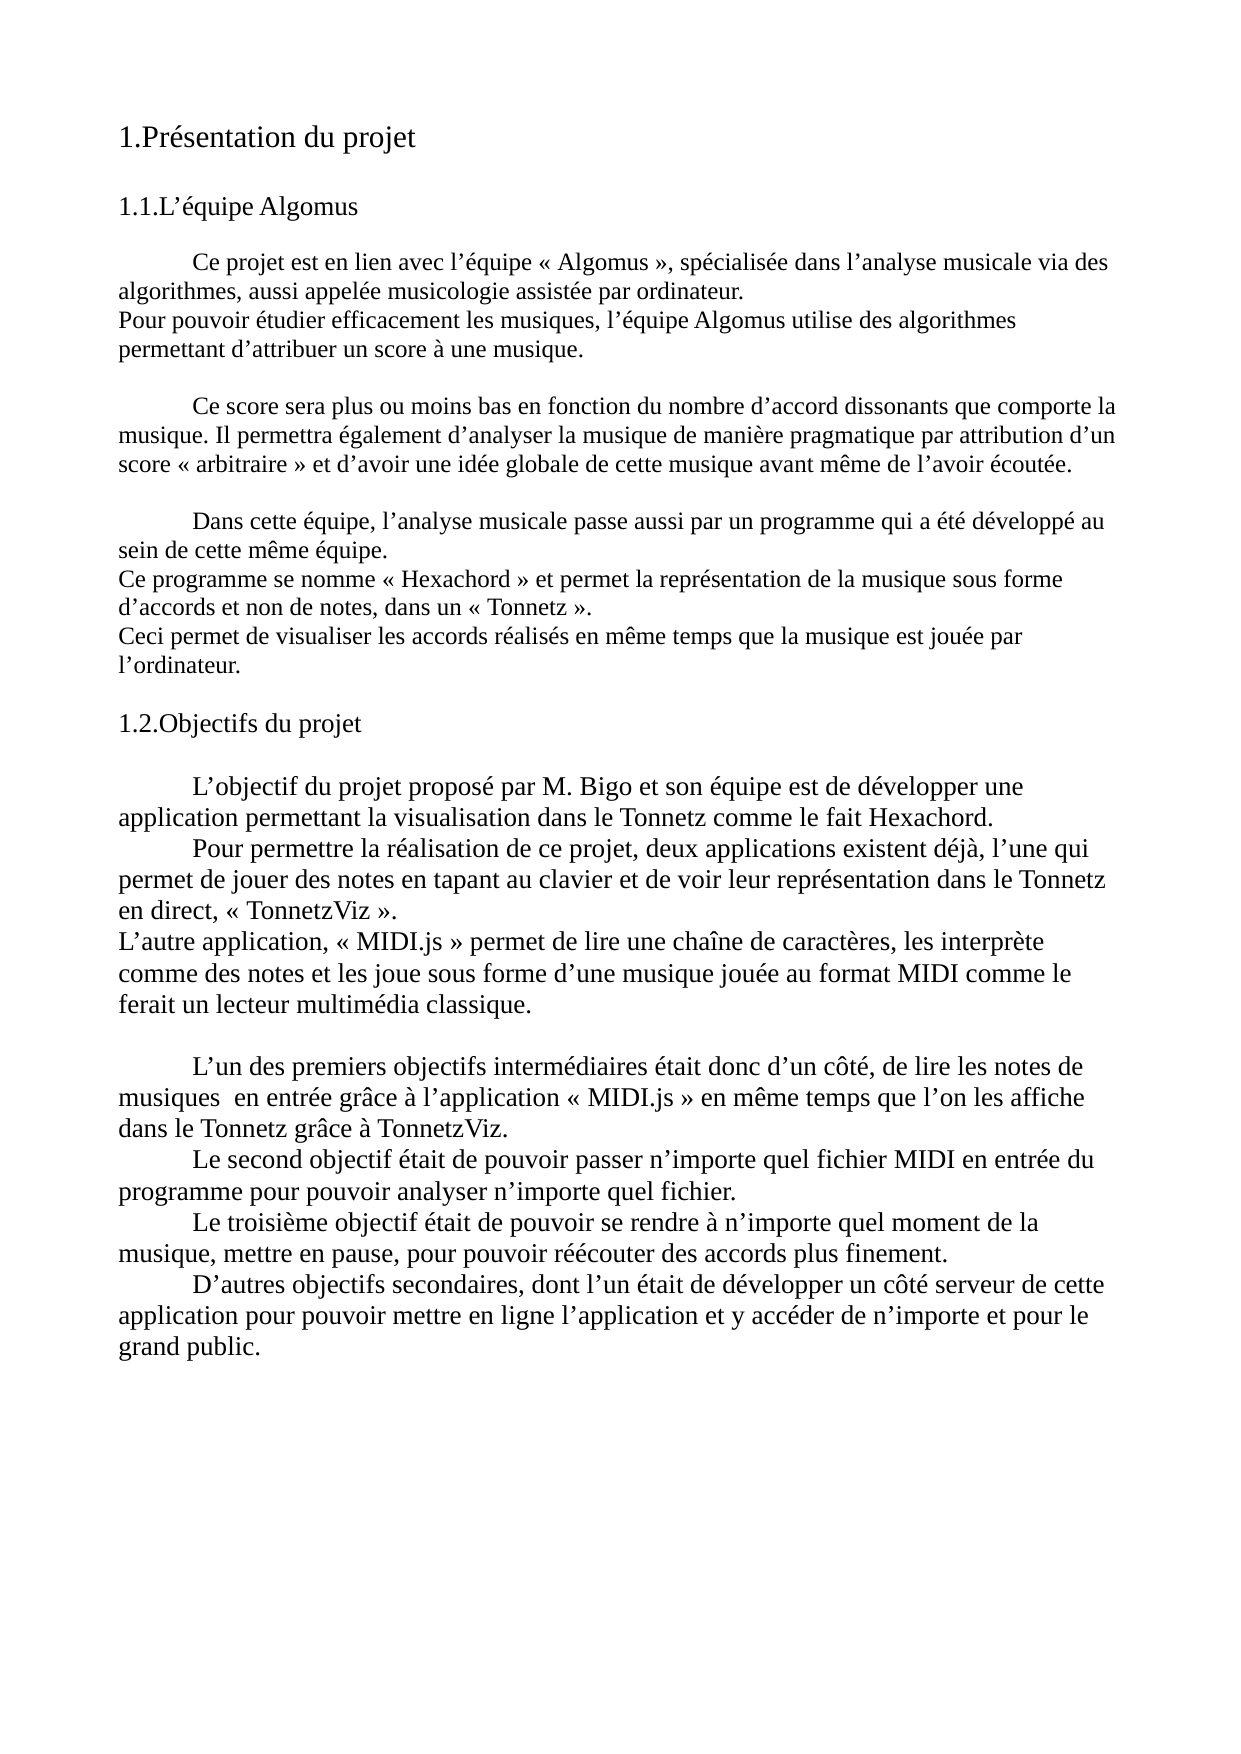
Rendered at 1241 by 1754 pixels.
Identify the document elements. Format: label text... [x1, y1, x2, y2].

text D’autres objectifs secondaires, dont l’un était de développer un côté serveur de cette application pour pouvoir mettre en ligne l’application et y accéder de n’importe et pour le grand public. [118, 1268, 1122, 1362]
text 1.Présentation du projet [118, 118, 1122, 154]
text Le second objectif était de pouvoir passer n’importe quel fichier MIDI en entrée du programme pour pouvoir analyser n’importe quel fichier. Le troisième objectif était de pouvoir se rendre à n’importe quel moment de la musique, mettre en pause, pour pouvoir réécouter des accords plus finement. [118, 1143, 1122, 1268]
text Pour pouvoir étudier efficacement les musiques, l’équipe Algomus utilise des algorithmes permettant d’attribuer un score à une musique. [118, 305, 1122, 362]
text Ceci permet de visualiser les accords réalisés en même temps que la musique est jouée par l’ordinateur. [118, 621, 1122, 679]
text Ce programme se nomme « Hexachord » et permet la représentation de la musique sous forme d’accords et non de notes, dans un « Tonnetz ». [118, 564, 1122, 621]
text L’un des premiers objectifs intermédiaires était donc d’un côté, de lire les notes de musiques en entrée grâce à l’application « MIDI.js » en même temps que l’on les affiche dans le Tonnetz grâce à TonnetzViz. [118, 1050, 1122, 1143]
text L’autre application, « MIDI.js » permet de lire une chaîne de caractères, les interprète comme des notes et les joue sous forme d’une musique jouée au format MIDI comme le ferait un lecteur multimédia classique. [118, 926, 1122, 1019]
text Ce score sera plus ou moins bas en fonction du nombre d’accord dissonants que comporte la musique. Il permettra également d’analyser la musique de manière pragmatique par attribution d’un score « arbitraire » et d’avoir une idée globale de cette musique avant même de l’avoir écoutée. [118, 391, 1122, 477]
text Ce projet est en lien avec l’équipe « Algomus », spécialisée dans l’analyse musicale via des algorithmes, aussi appelée musicologie assistée par ordinateur. [118, 247, 1122, 305]
text Dans cette équipe, l’analyse musicale passe aussi par un programme qui a été développé au sein de cette même équipe. [118, 506, 1122, 564]
text Pour permettre la réalisation de ce projet, deux applications existent déjà, l’une qui permet de jouer des notes en tapant au clavier et de voir leur représentation dans le Tonnetz en direct, « TonnetzViz ». [118, 832, 1122, 926]
text 1.2.Objectifs du projet [118, 707, 1122, 739]
text L’objectif du projet proposé par M. Bigo et son équipe est de développer une application permettant la visualisation dans le Tonnetz comme le fait Hexachord. [118, 770, 1122, 832]
text 1.1.L’équipe Algomus [118, 190, 1122, 221]
